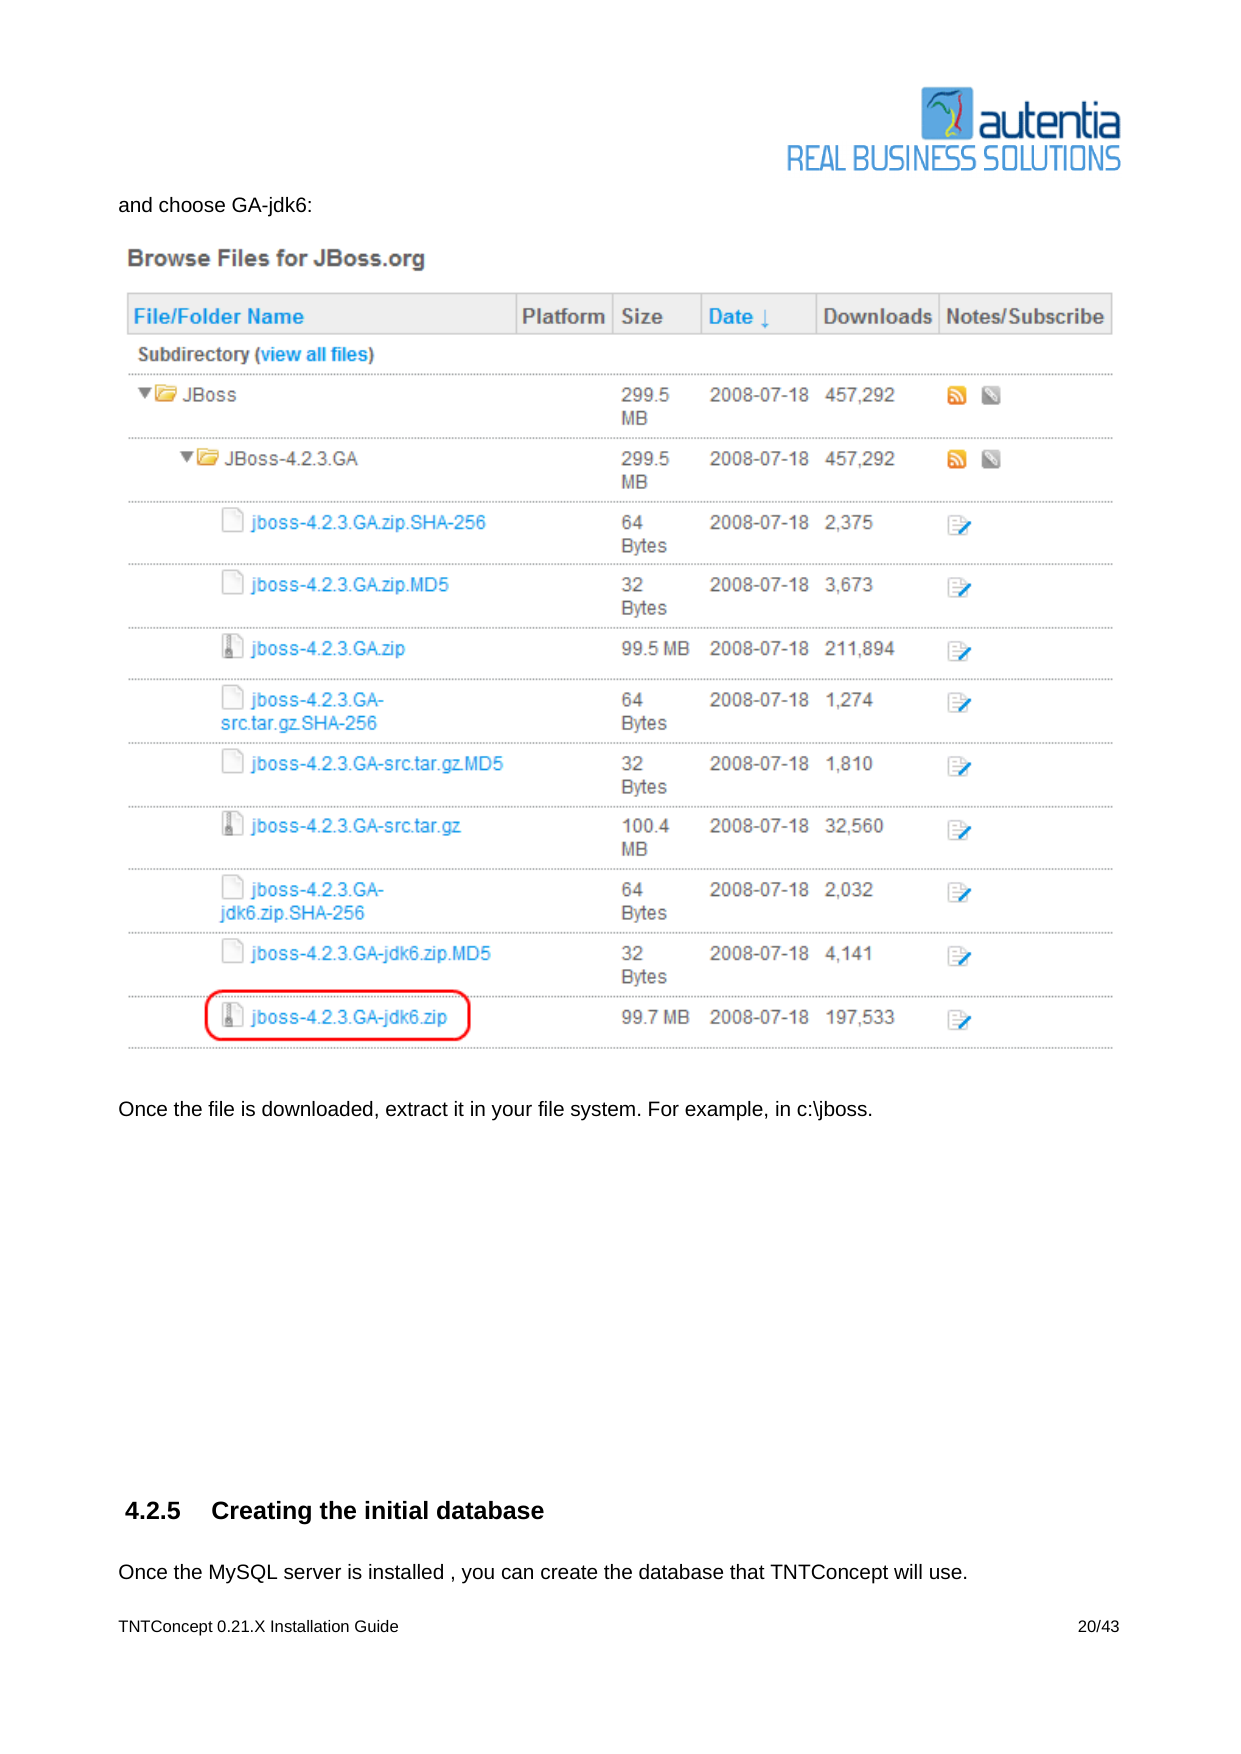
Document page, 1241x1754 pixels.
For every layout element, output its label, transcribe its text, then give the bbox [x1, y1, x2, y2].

text and choose GA-jdk6: [118, 194, 1122, 217]
picture [782, 85, 1123, 178]
text Once the file is downloaded, extract it in your file system. For example, in c:\jboss. [118, 1098, 1122, 1121]
subtitle Creating the initial database [118, 1497, 1122, 1525]
text Once the MySQL server is installed , you can create the database that TNTConcept will use. [118, 1560, 1122, 1583]
picture [118, 241, 1122, 1063]
